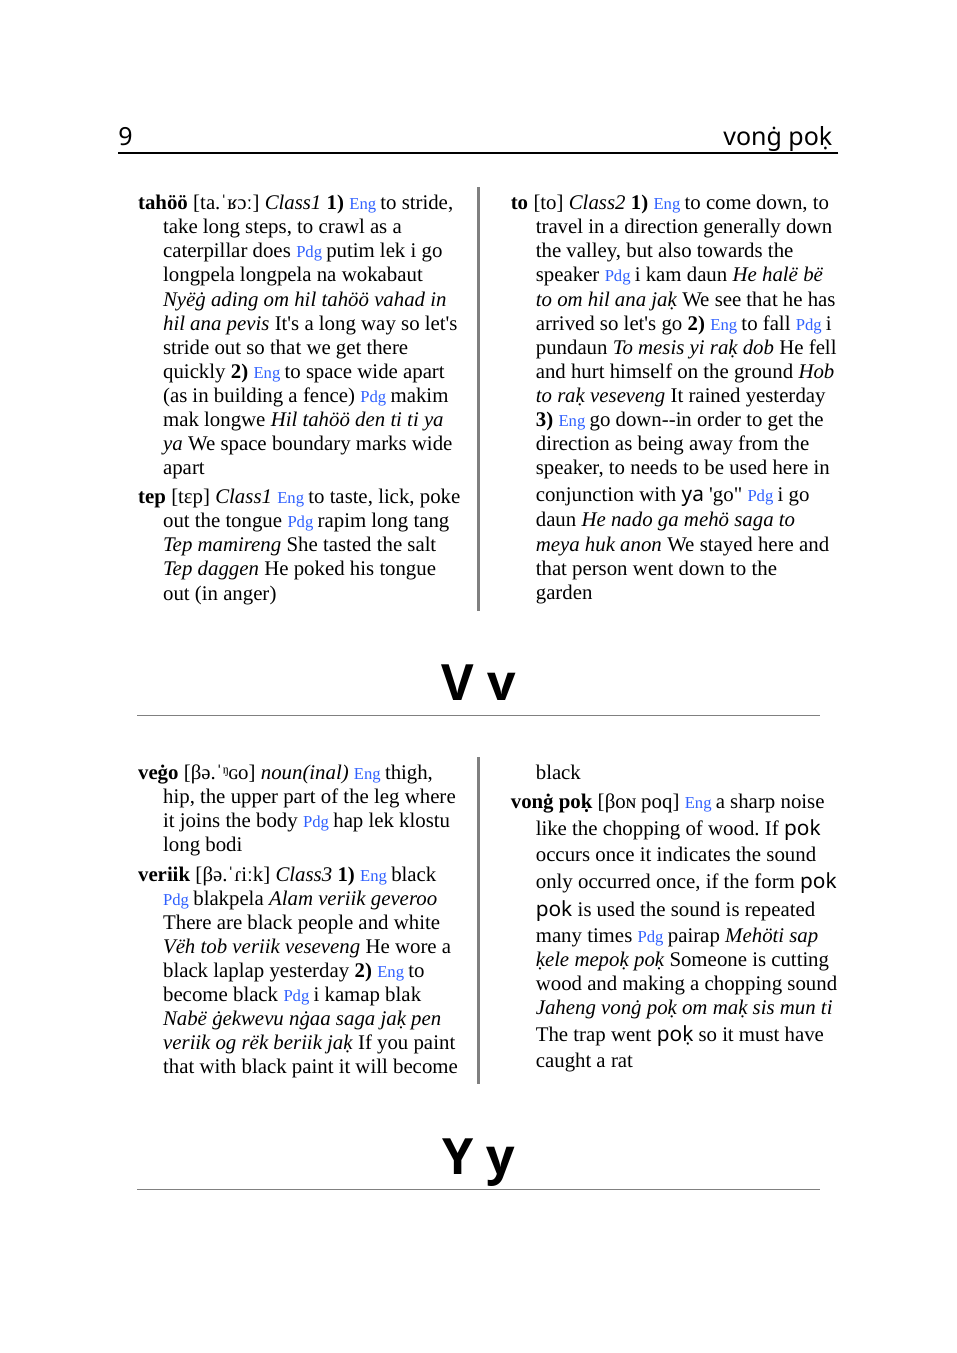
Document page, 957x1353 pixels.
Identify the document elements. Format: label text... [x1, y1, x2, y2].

text Y y [137, 1121, 820, 1189]
text veriik [βə.ˈɾiːk] Class3 1) Eng black Pdg blakpela Alam veriik geveroo There are black people and white Vëh tob veriik veseveng He wore a black laplap yesterday 2) Eng to become black Pdg i kamap blak Nabë ġekwevu nġaa saga jaḳ pen veriik og rëk beriik jaḳ If you paint that with black paint it will become [119, 858, 465, 1082]
text tep [tɛp] Class1 Eng to taste, lick, poke out the tongue Pdg rapim long tang Tep mamireng She tasted the salt Tep daggen He poked his tongue out (in anger) [119, 481, 465, 609]
text to [to] Class2 1) Eng to come down, to travel in a direction generally down the valley, but also towards the speaker Pdg i kam daun He halë bë to om hil ana jaḳ We see that he has arrived so let's go 2) Eng to fall Pdg i pundaun To mesis yi raḳ dob He fell and hurt himself on the ground Hob to raḳ veseveng It rained yesterday 3) Eng go down--in order to get the direction as being away from the speaker, to needs to be used here in conjunction with ya 'go" Pdg i go daun He nado ga mehö saga to meya huk anon We stayed here and that person went down to the garden [492, 188, 837, 608]
text tahöö [ta.ˈʁɔː] Class1 1) Eng to stride, take long steps, to crawl as a caterpillar does Pdg putim lek i go longpela longpela na wokabaut Nyëġ ading om hil tahöö vahad in hil ana pevis It's a long way so let's stride out so that we get there quickly 2) Eng to space wide apart (as in building a fence) Pdg makim mak longwe Hil tahöö den ti ti ya ya We space boundary marks wide apart [119, 188, 465, 481]
text vonġ poḳ [βoɴ poq] Eng a sharp noise like the chopping of wood. If pok occurs once it indicates the sound only occurred once, if the form pok pok is used the sound is repeated many times Pdg pairap Mehöti sap ḳele mepoḳ poḳ Someone is cutting wood and making a chopping sound Jaheng vonġ poḳ om maḳ sis mun ti The trap went poḳ so it must have caught a rat [492, 786, 837, 1076]
text V v [137, 647, 820, 715]
text veġo [βə.ˈᵑɢo] noun(inal) Eng thigh, hip, the upper part of the leg where it joins the body Pdg hap lek klostu long bodi [119, 758, 465, 858]
text black [492, 758, 837, 786]
